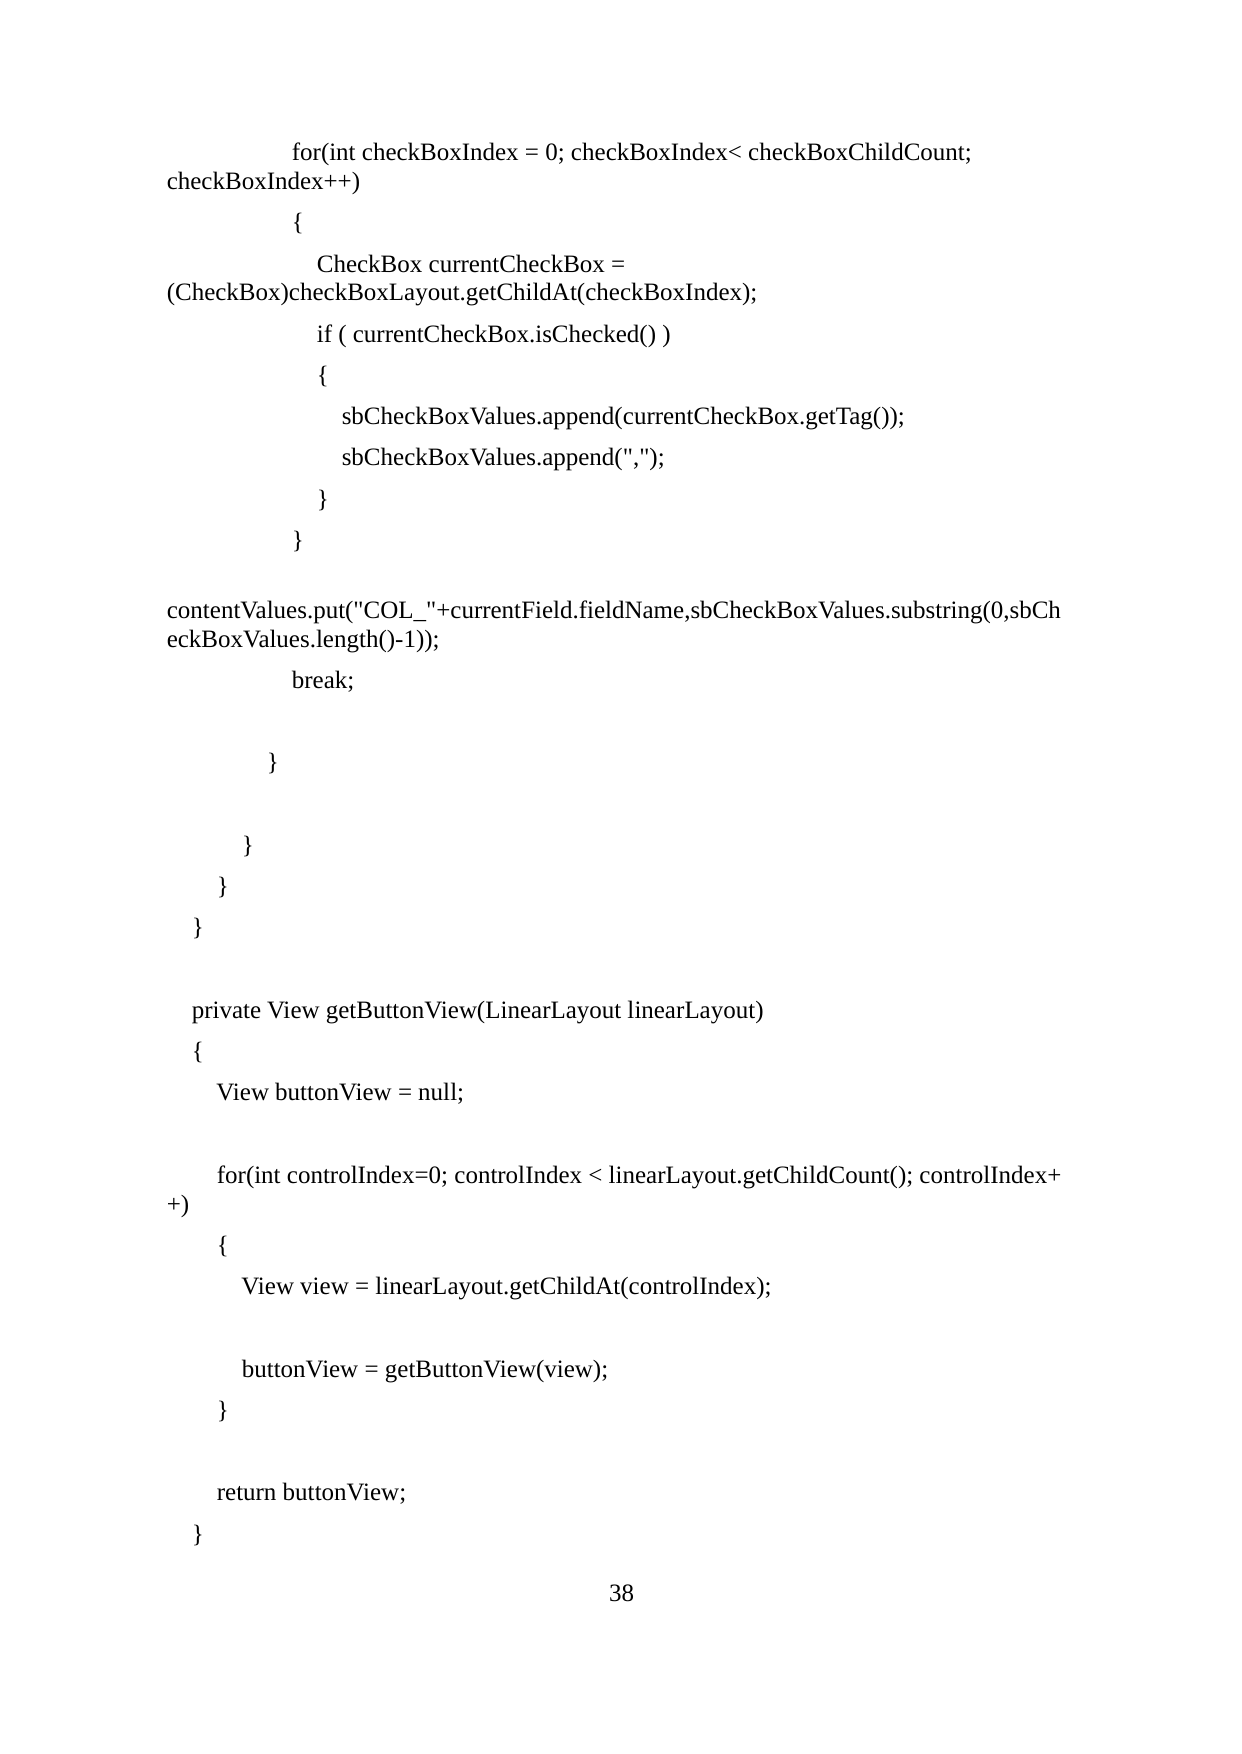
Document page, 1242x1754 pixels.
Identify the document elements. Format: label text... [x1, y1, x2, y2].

text private View getButtonView(LinearLayout linearLayout) [167, 995, 1067, 1024]
text } [167, 830, 1067, 859]
text } [167, 1519, 1067, 1547]
text buttonView = getButtonView(view); [167, 1354, 1067, 1382]
text } [167, 484, 1067, 512]
text contentValues.put("COL_"+currentField.fieldName,sbCheckBoxValues.substring(0,sbCheckBoxValues.length()-1)); [167, 566, 1067, 652]
text return buttonView; [167, 1477, 1067, 1506]
text } [167, 1395, 1067, 1424]
text } [167, 525, 1067, 554]
text break; [167, 665, 1067, 694]
text for(int checkBoxIndex = 0; checkBoxIndex< checkBoxChildCount; checkBoxIndex++) [167, 137, 1067, 195]
text View view = linearLayout.getChildAt(controlIndex); [167, 1271, 1067, 1300]
text } [167, 871, 1067, 900]
text for(int controlIndex=0; controlIndex < linearLayout.getChildCount(); controlIndex++) [167, 1160, 1067, 1217]
text } [167, 912, 1067, 941]
text { [167, 207, 1067, 236]
text sbCheckBoxValues.append(currentCheckBox.getTag()); [167, 401, 1067, 430]
text { [167, 360, 1067, 389]
text sbCheckBoxValues.append(","); [167, 442, 1067, 471]
text } [167, 747, 1067, 776]
text { [167, 1230, 1067, 1259]
text if ( currentCheckBox.isChecked() ) [167, 319, 1067, 347]
text View buttonView = null; [167, 1077, 1067, 1106]
text CheckBox currentCheckBox = (CheckBox)checkBoxLayout.getChildAt(checkBoxIndex); [167, 249, 1067, 306]
text { [167, 1036, 1067, 1065]
